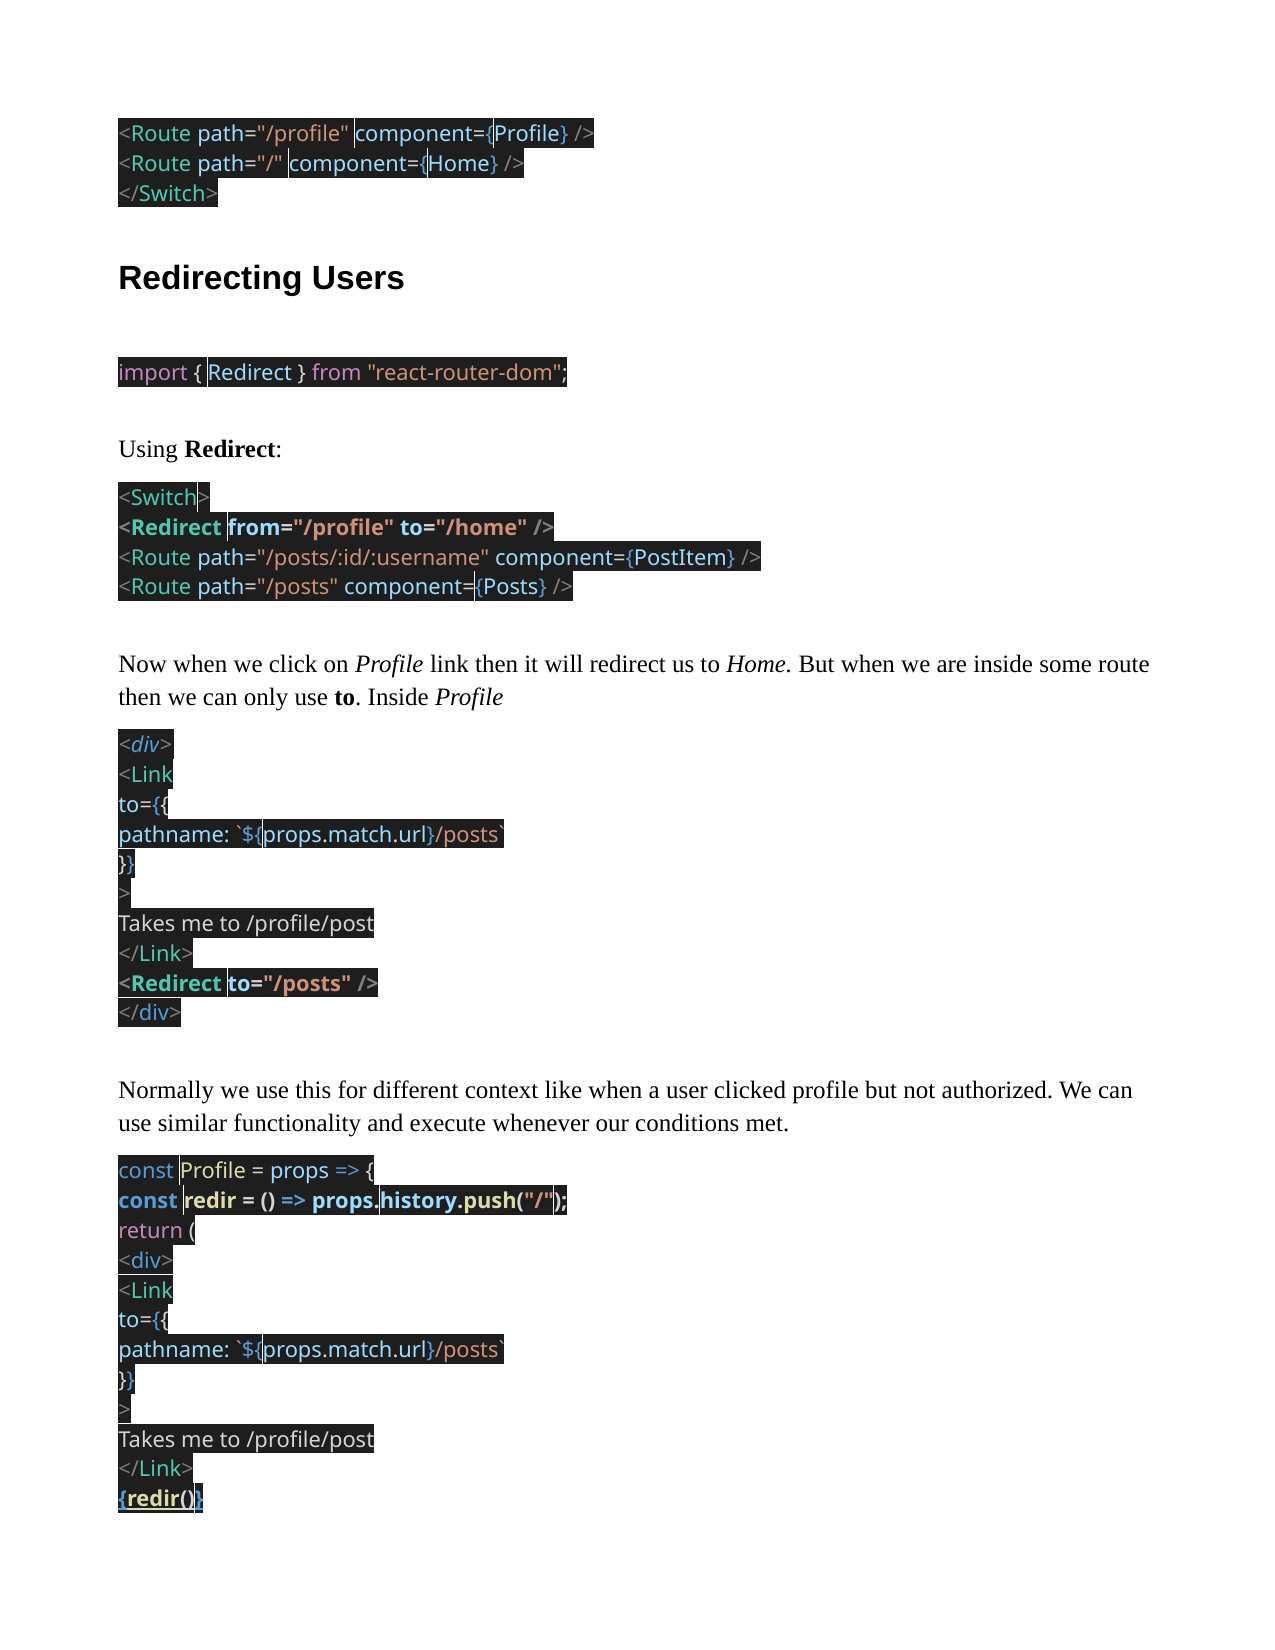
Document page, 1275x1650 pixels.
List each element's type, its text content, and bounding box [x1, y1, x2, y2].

text pathname: `${props.match.url}/posts` [118, 819, 1157, 848]
text <Redirect from="/profile" to="/home" /> [118, 512, 1157, 541]
text const Profile = props => { [118, 1155, 1157, 1185]
text <Redirect to="/posts" /> [118, 968, 1157, 997]
text Takes me to /profile/post [118, 1423, 1157, 1453]
text Normally we use this for different context like when a user clicked profile but not authorized. We can use similar functionality and execute whenever our conditions met. [118, 1075, 1157, 1137]
subtitle Redirecting Users [118, 258, 1157, 297]
text Now when we click on Profile link then it will redirect us to Home. But when we are inside some route then we can only use to. Inside Profile [118, 649, 1157, 710]
text {redir()} [118, 1483, 1157, 1513]
text import { Redirect } from "react-router-dom"; [118, 357, 1157, 387]
text > [118, 1394, 1157, 1423]
text <Link [118, 1274, 1157, 1304]
text Using Redirect: [118, 434, 1157, 463]
text return ( [118, 1215, 1157, 1245]
text }} [118, 848, 1157, 878]
text <div> [118, 729, 1157, 759]
text </Link> [118, 1453, 1157, 1483]
text <div> [118, 1245, 1157, 1274]
text <Route path="/posts/:id/:username" component={PostItem} /> [118, 541, 1157, 571]
text }} [118, 1364, 1157, 1394]
text > [118, 878, 1157, 908]
text const redir = () => props.history.push("/"); [118, 1185, 1157, 1215]
text </Switch> [118, 178, 1157, 207]
text </Link> [118, 938, 1157, 968]
text <Route path="/profile" component={Profile} /> [118, 118, 1157, 148]
text <Switch> [118, 482, 1157, 512]
text pathname: `${props.match.url}/posts` [118, 1334, 1157, 1364]
text Takes me to /profile/post [118, 908, 1157, 938]
text <Route path="/" component={Home} /> [118, 148, 1157, 178]
text to={{ [118, 789, 1157, 819]
text </div> [118, 997, 1157, 1027]
text <Link [118, 759, 1157, 789]
text <Route path="/posts" component={Posts} /> [118, 571, 1157, 601]
text to={{ [118, 1304, 1157, 1334]
